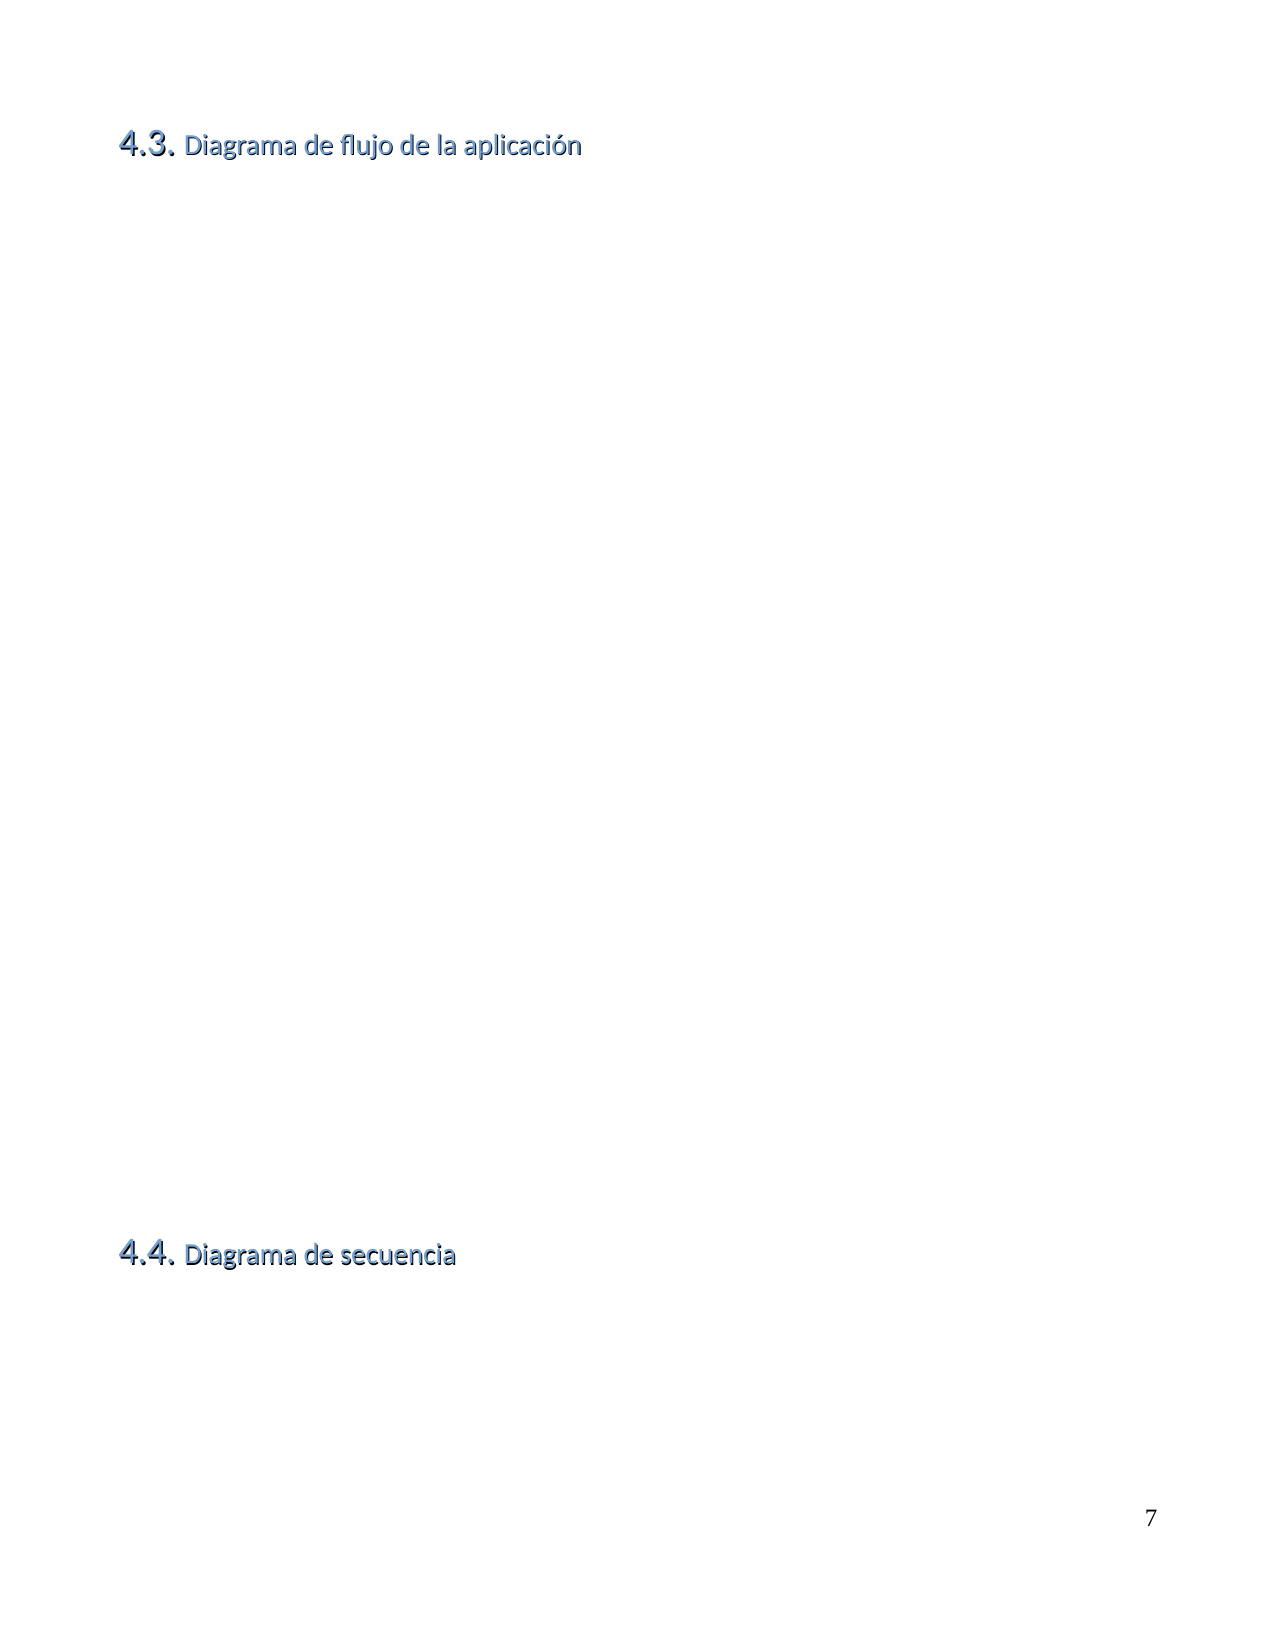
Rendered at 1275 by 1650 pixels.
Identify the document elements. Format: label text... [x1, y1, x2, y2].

text 4.3. Diagrama de flujo de la aplicación [118, 118, 1157, 164]
text 4.4. Diagrama de secuencia [118, 1227, 1157, 1273]
